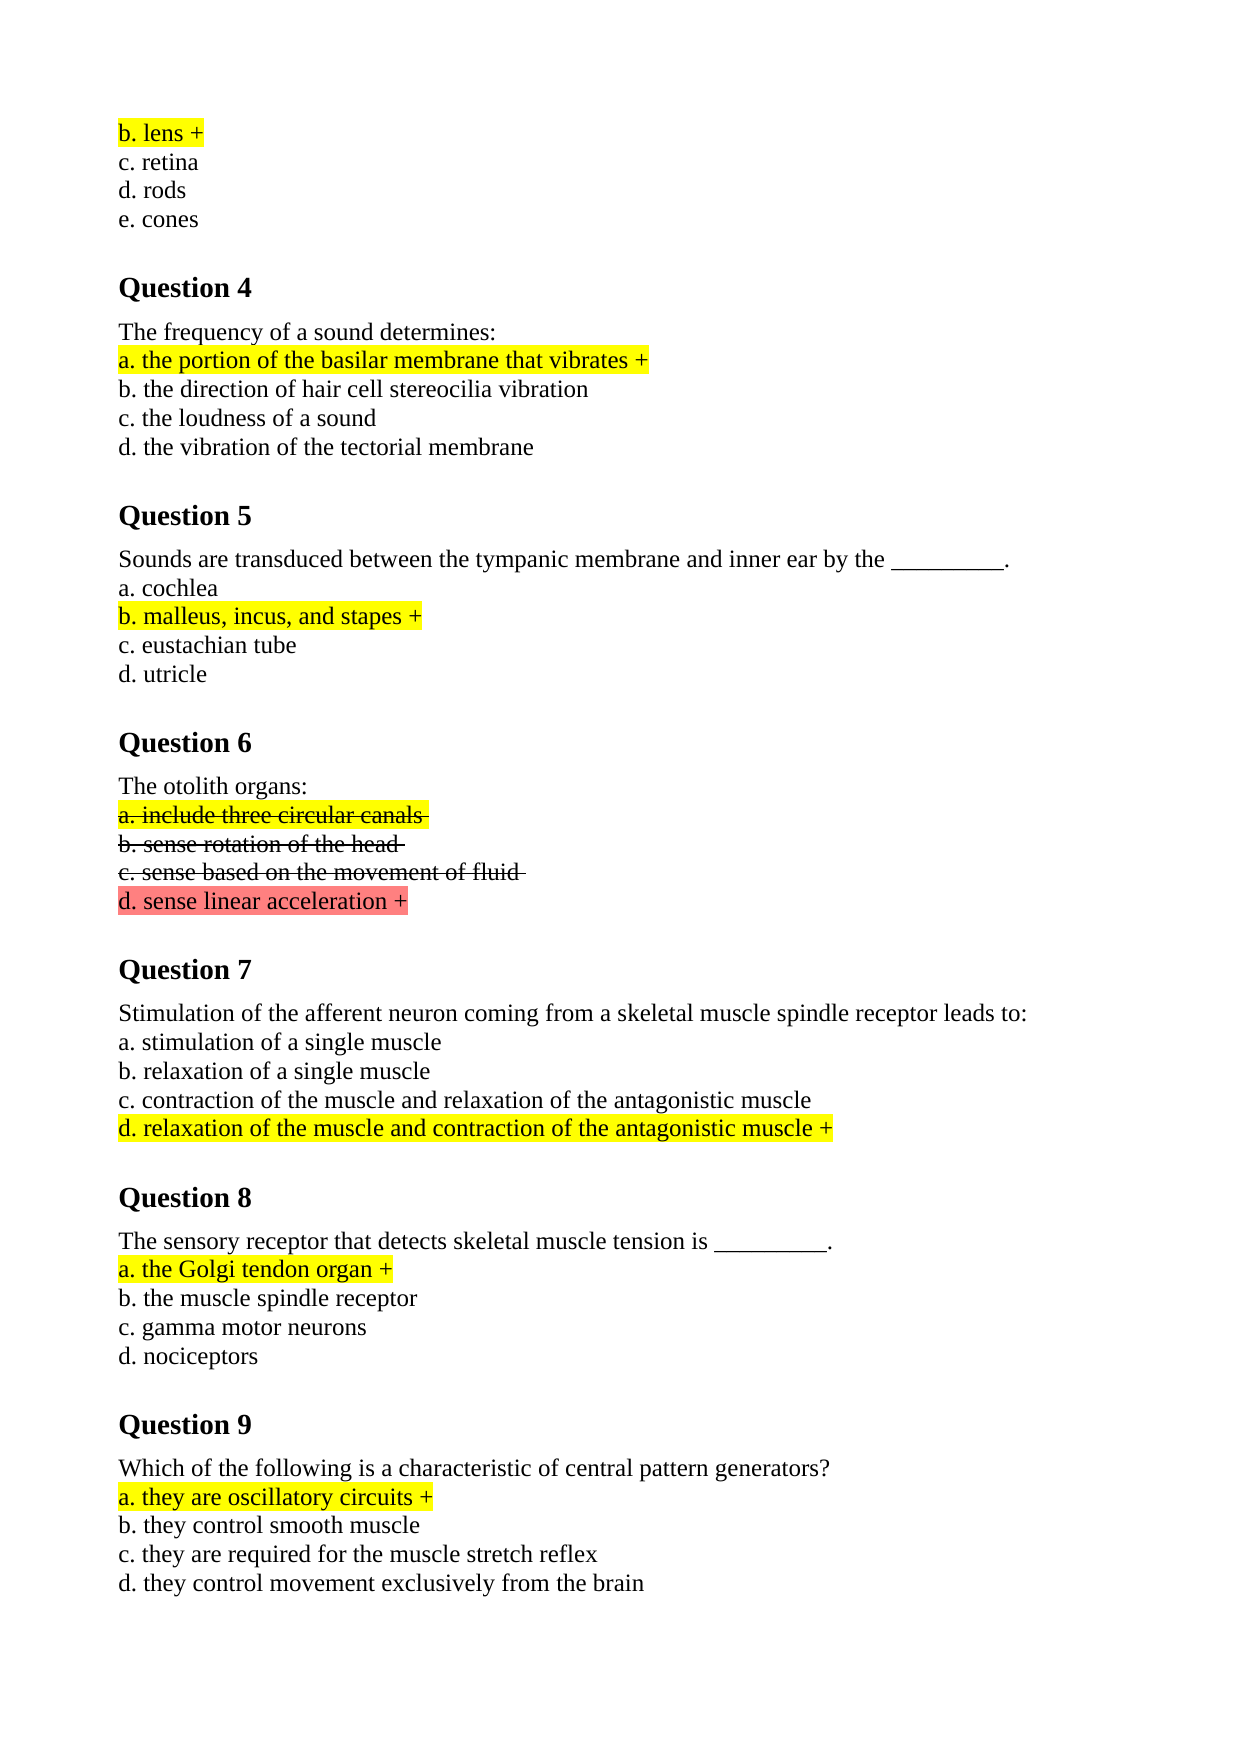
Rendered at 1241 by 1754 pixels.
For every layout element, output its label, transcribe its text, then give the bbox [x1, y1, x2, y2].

text d. rods [118, 176, 1122, 204]
subtitle Question 8 [118, 1180, 1122, 1213]
text c. the loudness of a sound [118, 403, 1122, 432]
subtitle Question 6 [118, 725, 1122, 759]
text c. sense based on the movement of fluid [118, 857, 1122, 886]
subtitle Question 9 [118, 1407, 1122, 1441]
text b. lens + [118, 118, 1122, 147]
text a. they are oscillatory circuits + [118, 1482, 1122, 1511]
text e. cones [118, 204, 1122, 233]
subtitle Question 4 [118, 271, 1122, 304]
text c. eustachian tube [118, 630, 1122, 659]
text b. relaxation of a single muscle [118, 1056, 1122, 1085]
text d. the vibration of the tectorial membrane [118, 432, 1122, 460]
text d. utricle [118, 659, 1122, 688]
text a. the Golgi tendon organ + [118, 1254, 1122, 1283]
text d. relaxation of the muscle and contraction of the antagonistic muscle + [118, 1113, 1122, 1142]
subtitle Question 5 [118, 498, 1122, 531]
text a. stimulation of a single muscle [118, 1027, 1122, 1056]
text a. include three circular canals [118, 800, 1122, 829]
text c. contraction of the muscle and relaxation of the antagonistic muscle [118, 1085, 1122, 1113]
text d. nociceptors [118, 1341, 1122, 1369]
text c. gamma motor neurons [118, 1312, 1122, 1341]
subtitle Question 7 [118, 952, 1122, 986]
text a. the portion of the basilar membrane that vibrates + [118, 345, 1122, 374]
text b. sense rotation of the head [118, 829, 1122, 857]
text c. they are required for the muscle stretch reflex [118, 1539, 1122, 1568]
text Stimulation of the afferent neuron coming from a skeletal muscle spindle receptor leads to: [118, 998, 1122, 1027]
text c. retina [118, 147, 1122, 176]
text The sensory receptor that detects skeletal muscle tension is _________. [118, 1226, 1122, 1254]
text b. the muscle spindle receptor [118, 1283, 1122, 1312]
text Sounds are transduced between the tympanic membrane and inner ear by the _________. [118, 544, 1122, 573]
text b. the direction of hair cell stereocilia vibration [118, 374, 1122, 403]
text Which of the following is a characteristic of central pattern generators? [118, 1453, 1122, 1482]
text b. they control smooth muscle [118, 1511, 1122, 1539]
text The otolith organs: [118, 771, 1122, 800]
text d. sense linear acceleration + [118, 886, 1122, 915]
text d. they control movement exclusively from the brain [118, 1568, 1122, 1597]
text a. cochlea [118, 573, 1122, 601]
text b. malleus, incus, and stapes + [118, 601, 1122, 630]
text The frequency of a sound determines: [118, 317, 1122, 345]
